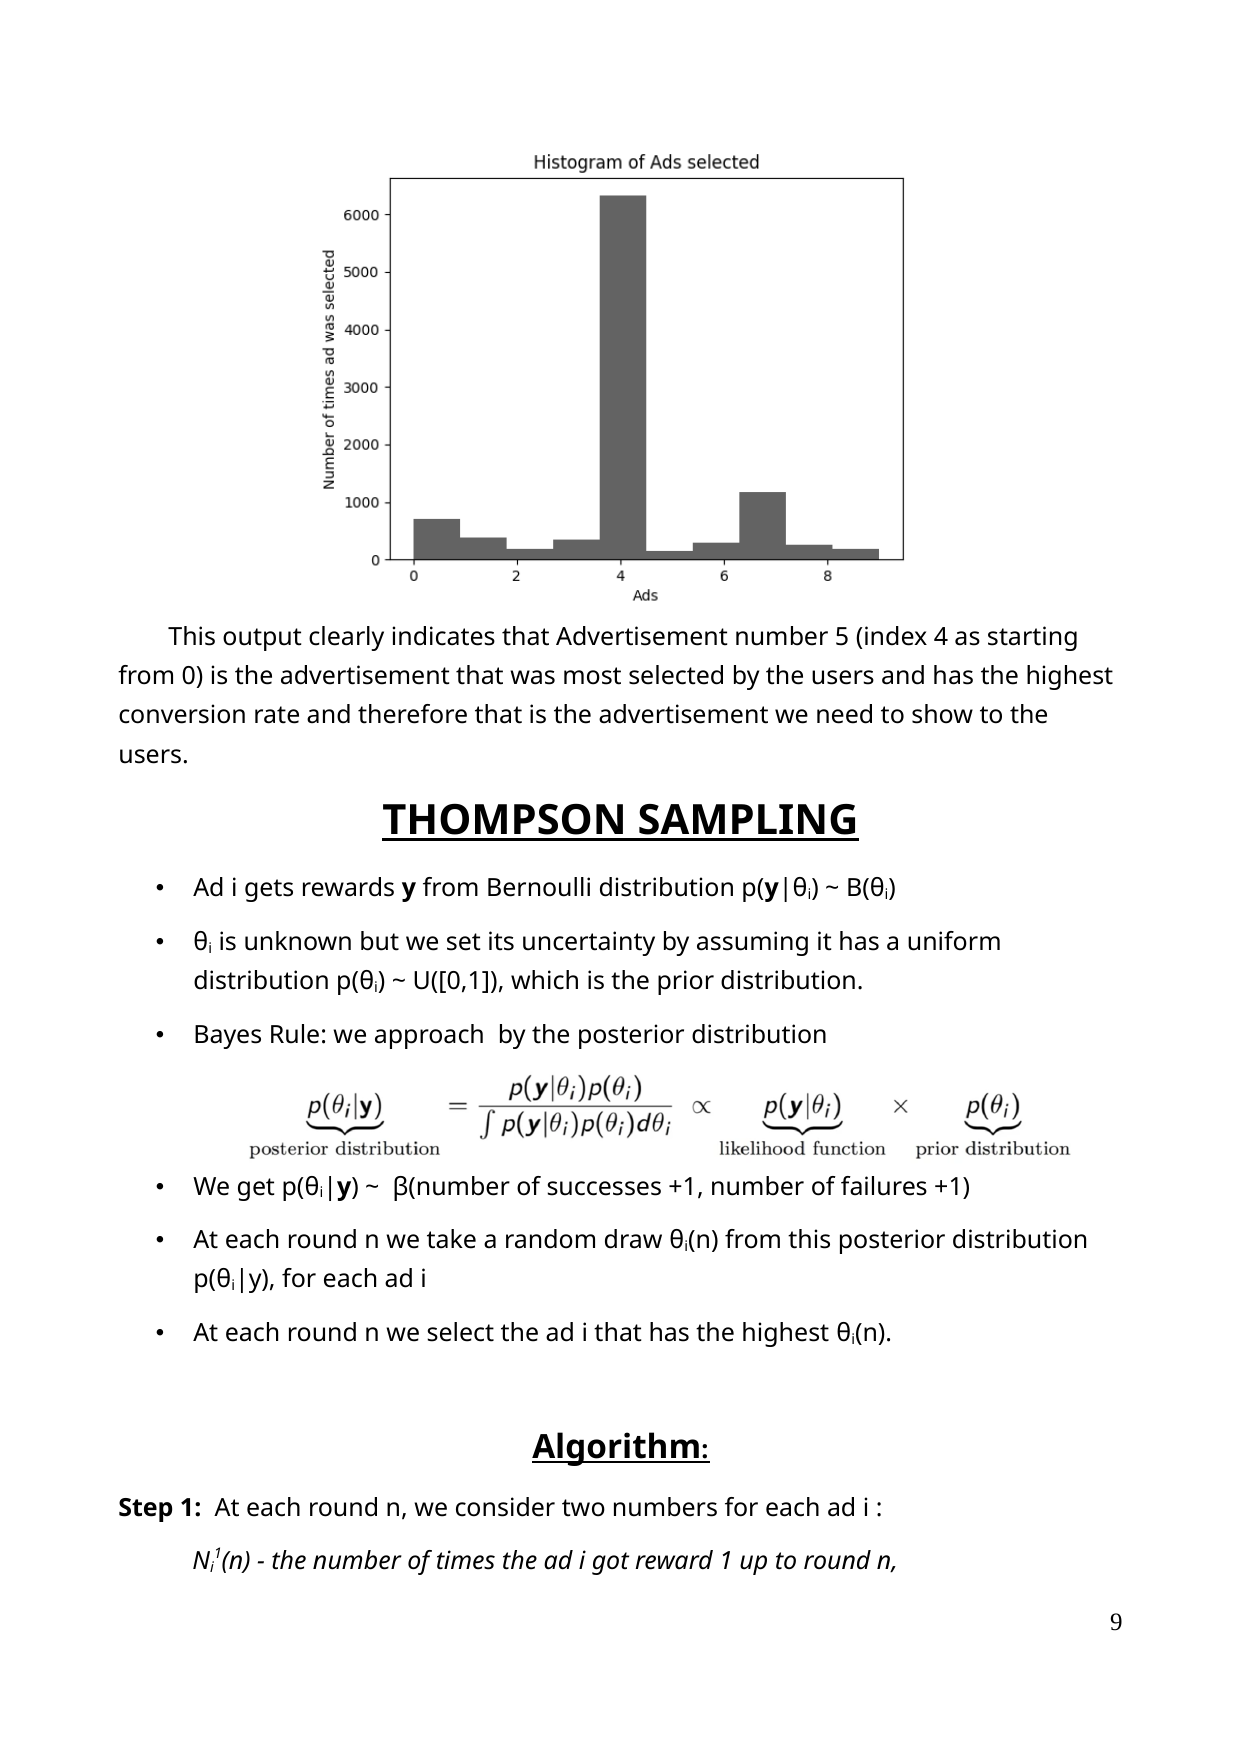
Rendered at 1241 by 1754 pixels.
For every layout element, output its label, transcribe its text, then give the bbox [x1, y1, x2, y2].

text Step 1: At each round n, we consider two numbers for each ad i : [118, 1489, 1122, 1523]
list θi is unknown but we set its uncertainty by assuming it has a uniform distribution p(θi) ~ U([0,1]), which is the prior distribution. [156, 923, 1122, 997]
list At each round n we select the ad i that has the highest θi(n). [156, 1315, 1122, 1349]
text Algorithm: [118, 1422, 1122, 1468]
text Ni1(n) - the number of times the ad i got reward 1 up to round n, [192, 1543, 1122, 1577]
text This output clearly indicates that Advertisement number 5 (index 4 as starting from 0) is the advertisement that was most selected by the users and has the highest conversion rate and therefore that is the advertisement we need to show to the users. [118, 118, 1122, 770]
list Bayes Rule: we approach by the posterior distribution [156, 1016, 1122, 1051]
picture [236, 1063, 1078, 1164]
text THOMPSON SAMPLING [118, 790, 1122, 847]
list At each round n we take a random draw θi(n) from this posterior distribution p(θi|y), for each ad i [156, 1222, 1122, 1295]
list We get p(θi|y) ~ β(number of successes +1, number of failures +1) [156, 1070, 1122, 1202]
list Ad i gets rewards y from Bernoulli distribution p(y|θi) ~ B(θi) [156, 870, 1122, 904]
